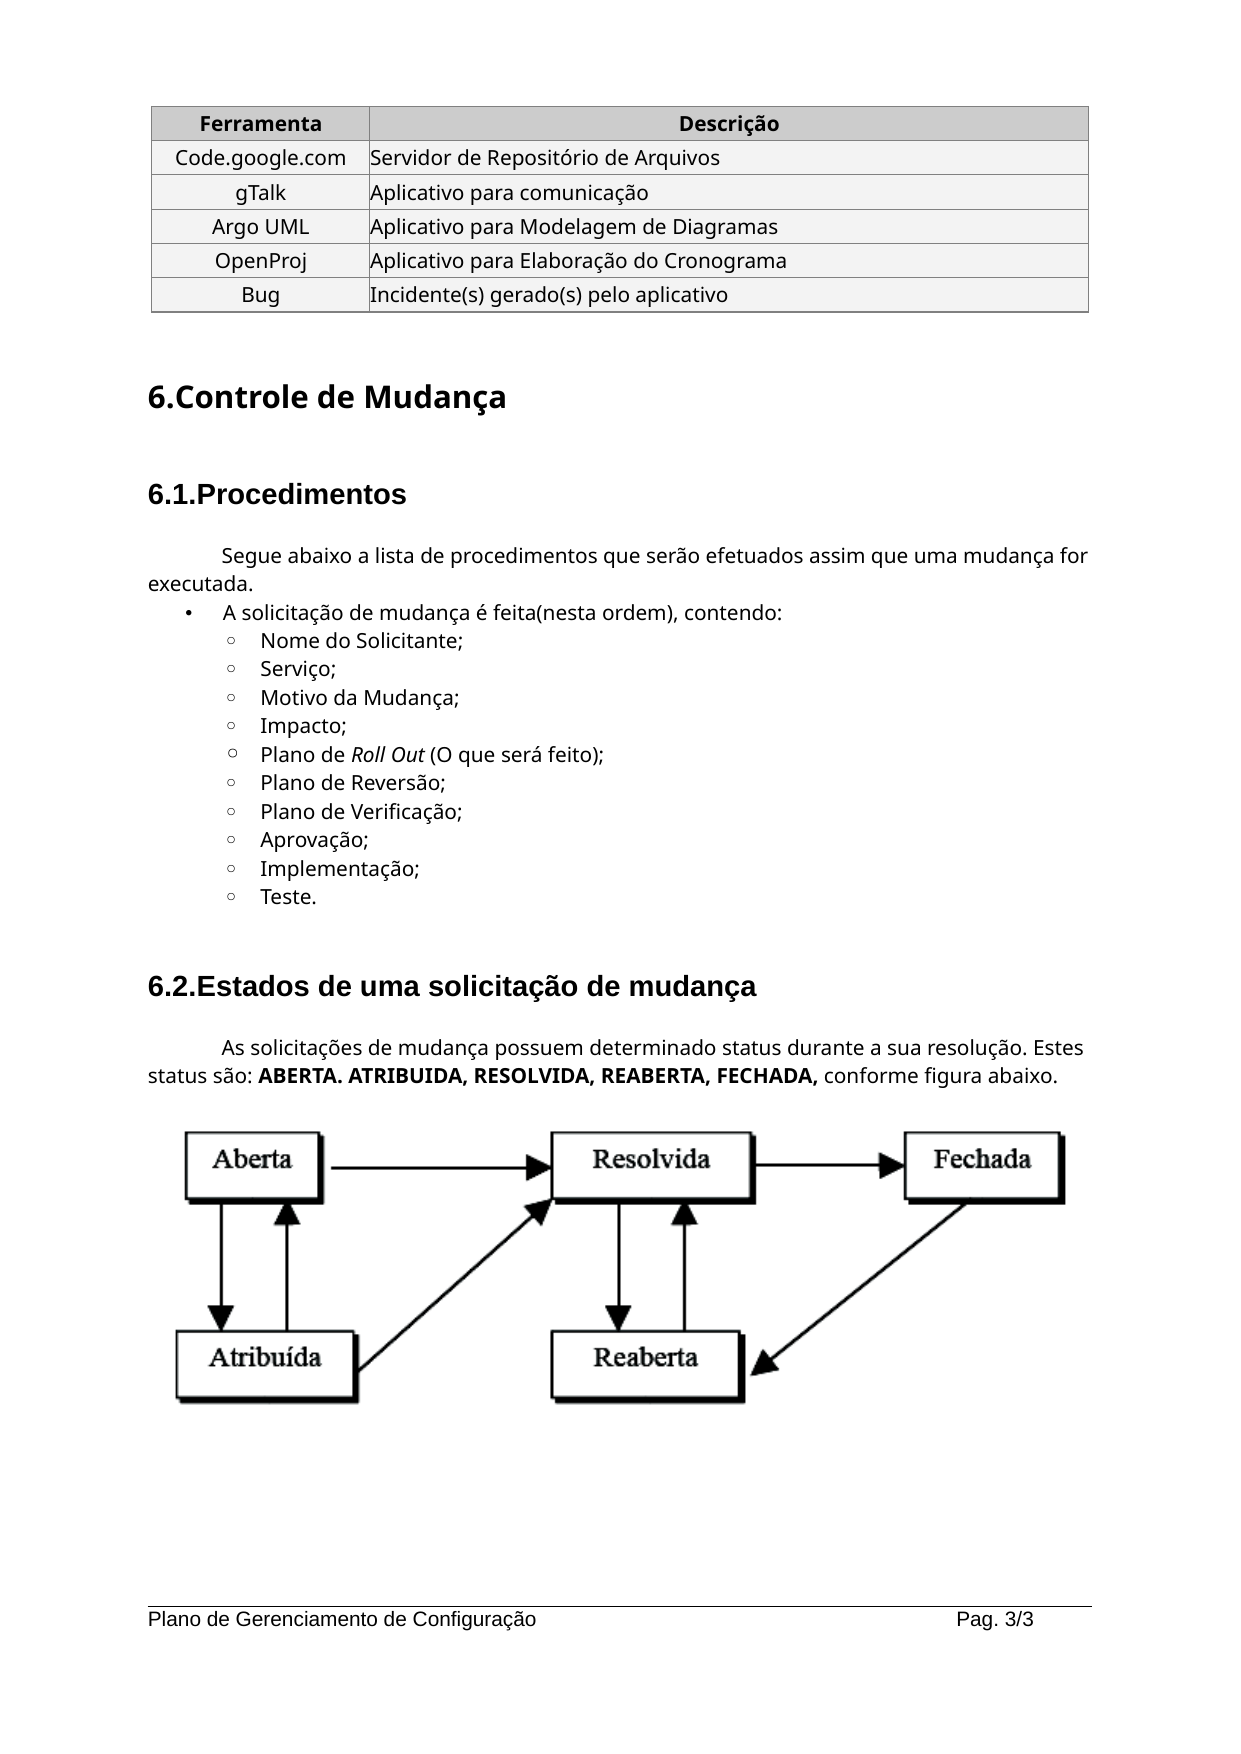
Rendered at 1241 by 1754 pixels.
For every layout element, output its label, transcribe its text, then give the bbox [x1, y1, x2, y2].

table_header Ferramenta [152, 107, 369, 140]
table_cell Aplicativo para Elaboração do Cronograma [370, 244, 1088, 277]
table_cell OpenProj [152, 244, 369, 277]
text Segue abaixo a lista de procedimentos que serão efetuados assim que uma mudança for executada. [148, 540, 1092, 598]
table_cell Code.google.com [152, 141, 369, 174]
table_cell Aplicativo para Modelagem de Diagramas [370, 210, 1088, 243]
table_cell gTalk [152, 175, 369, 209]
subtitle Procedimentos [148, 477, 1092, 510]
list Aprovação; [223, 825, 1092, 854]
table_cell Incidente(s) gerado(s) pelo aplicativo [370, 278, 1088, 311]
list A solicitação de mudança é feita(nesta ordem), contendo: [185, 598, 1092, 626]
table_cell Aplicativo para comunicação [370, 175, 1088, 209]
table_cell Servidor de Repositório de Arquivos [370, 141, 1088, 174]
list Plano de Verificação; [223, 797, 1092, 825]
subtitle Controle de Mudança [148, 375, 1092, 418]
list Impacto; [223, 711, 1092, 740]
list Plano de Reversão; [223, 768, 1092, 797]
picture [147, 1118, 1093, 1420]
list Nome do Solicitante; [223, 626, 1092, 654]
list Teste. [223, 882, 1092, 911]
list Serviço; [223, 654, 1092, 683]
table_header Descrição [370, 107, 1088, 140]
text As solicitações de mudança possuem determinado status durante a sua resolução. Estes status são: ABERTA. ATRIBUIDA, RESOLVIDA, REABERTA, FECHADA, conforme figura abaixo. [148, 1032, 1092, 1090]
subtitle Estados de uma solicitação de mudança [148, 969, 1092, 1002]
list Motivo da Mudança; [223, 683, 1092, 711]
list Implementação; [223, 854, 1092, 882]
table_cell Argo UML [152, 210, 369, 243]
list Plano de Roll Out (O que será feito); [223, 740, 1092, 768]
table_cell Bug [152, 278, 369, 311]
